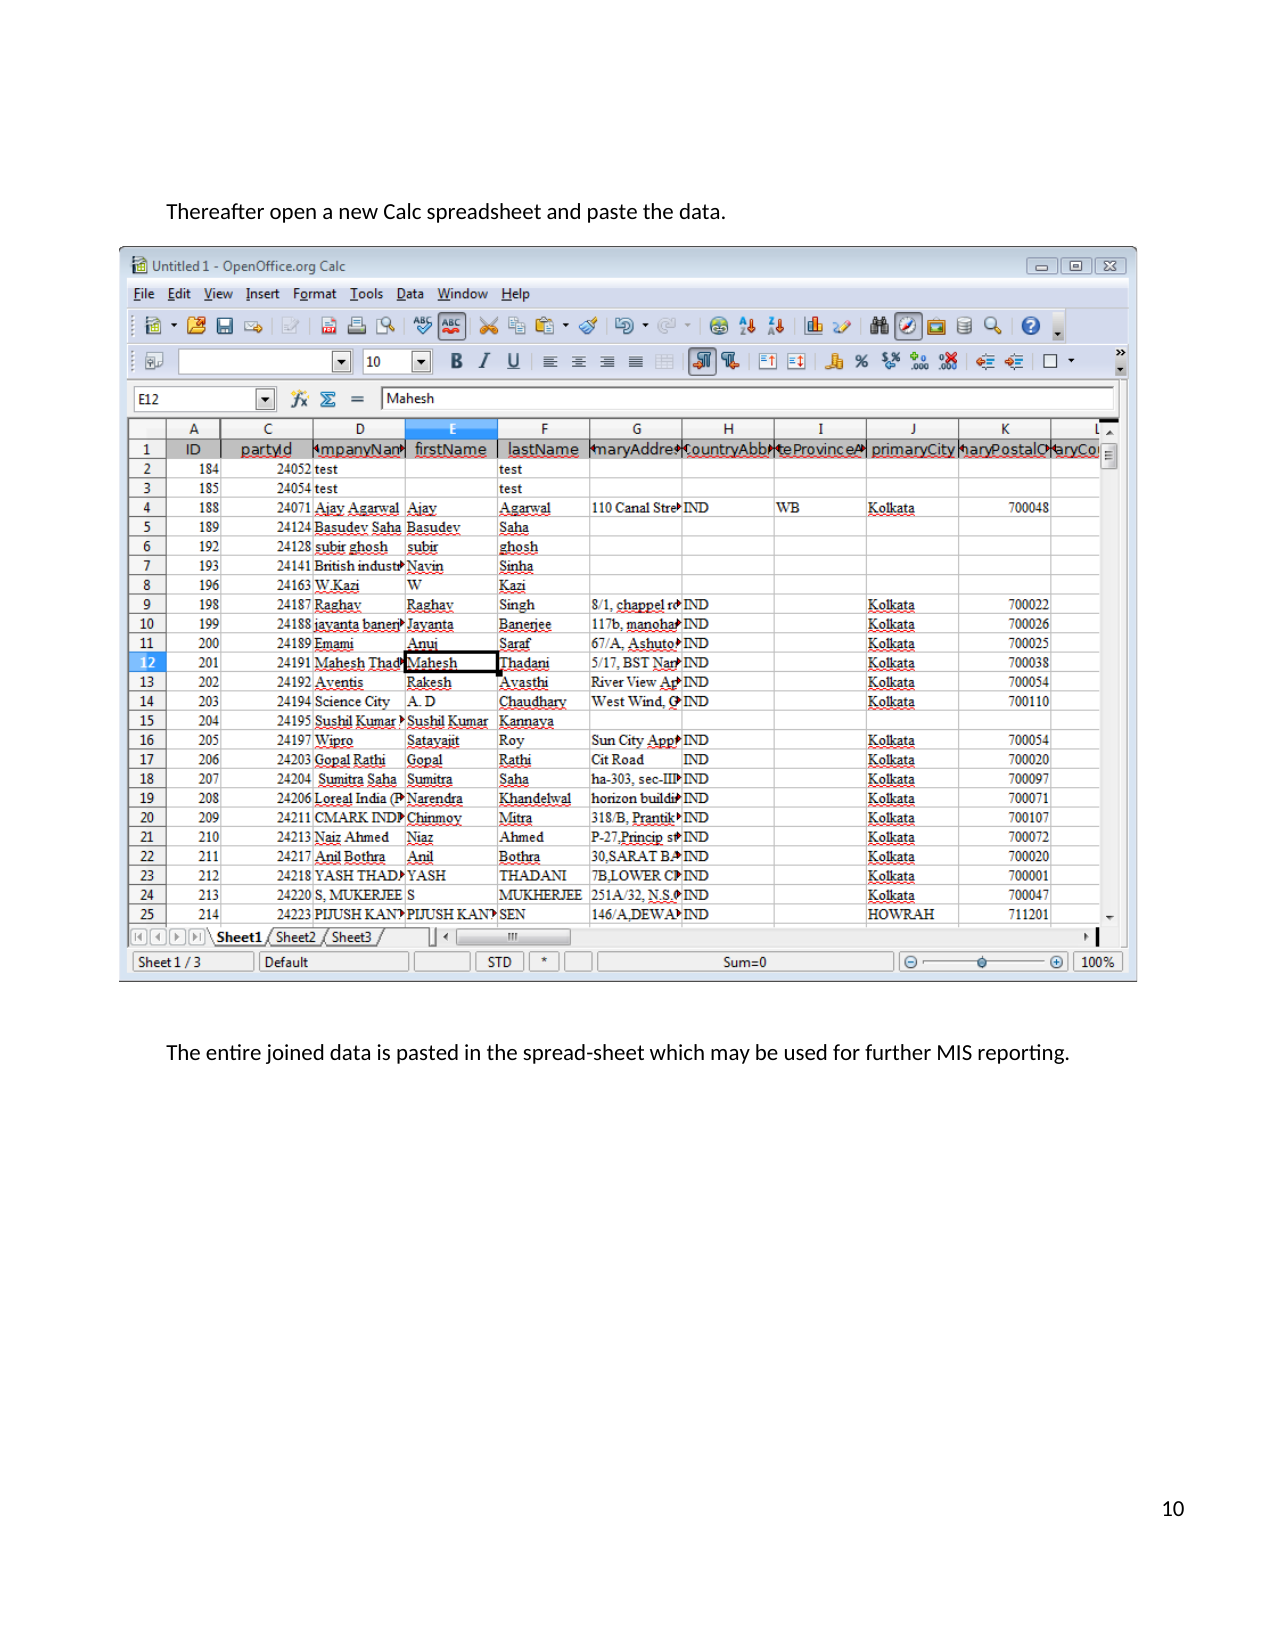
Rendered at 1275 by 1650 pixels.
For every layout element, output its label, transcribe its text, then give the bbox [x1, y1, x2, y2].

picture [119, 246, 1138, 982]
text Thereafter open a new Calc spreadsheet and paste the data. [166, 197, 1184, 225]
text The entire joined data is pasted in the spread-sheet which may be used for further MIS reporting. [166, 1038, 1184, 1067]
